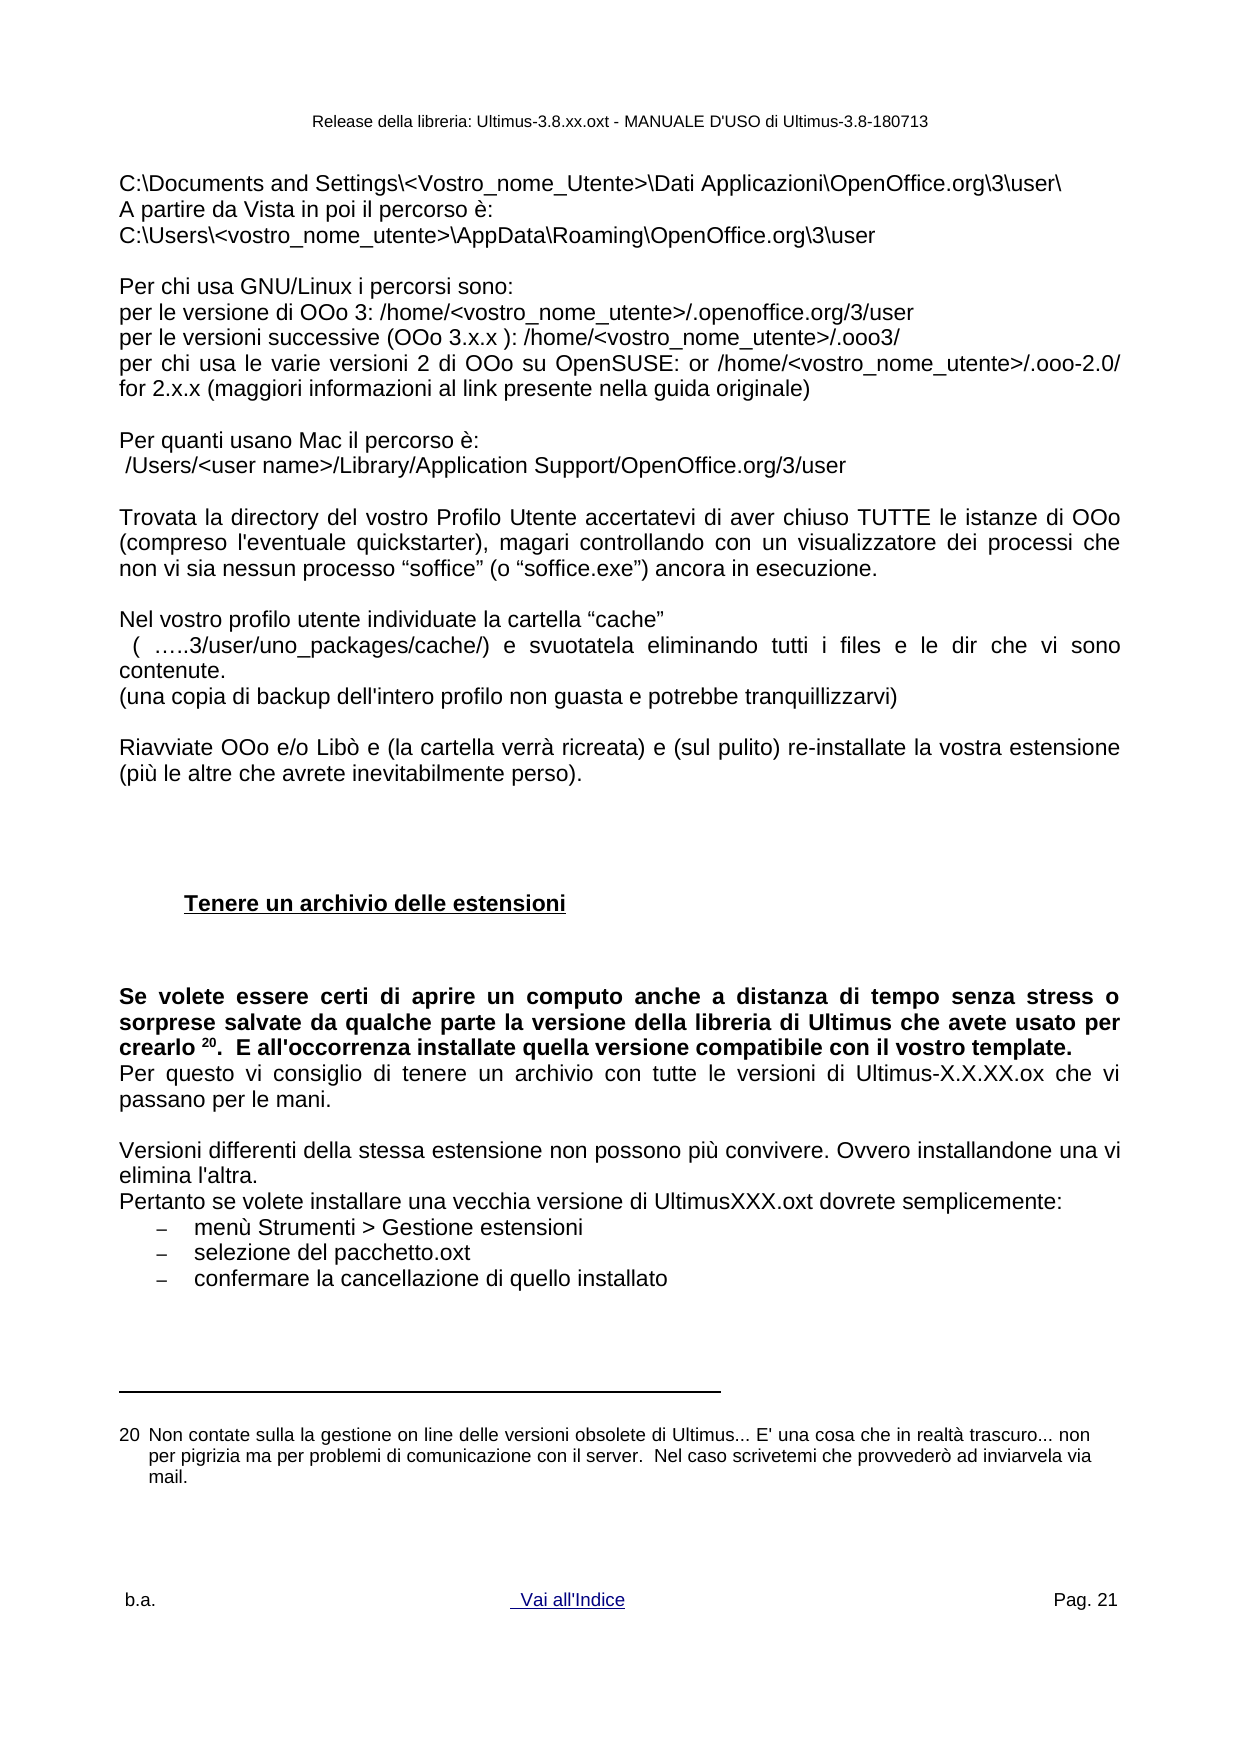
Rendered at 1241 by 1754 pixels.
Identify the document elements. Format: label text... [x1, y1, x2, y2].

text C:\Documents and Settings\<Vostro_nome_Utente>\Dati Applicazioni\OpenOffice.org\3\user\ [119, 171, 1121, 197]
text Versioni differenti della stessa estensione non possono più convivere. Ovvero installandone una vi elimina l'altra. [119, 1137, 1121, 1189]
text Per questo vi consiglio di tenere un archivio con tutte le versioni di Ultimus-X.X.XX.ox che vi passano per le mani. [119, 1061, 1121, 1112]
text ( …..3/user/uno_packages/cache/) e svuotatela eliminando tutti i files e le dir che vi sono contenute. [119, 632, 1121, 684]
text /Users/<user name>/Library/Application Support/OpenOffice.org/3/user [119, 453, 1121, 479]
text Nel vostro profilo utente individuate la cartella “cache” [119, 607, 1121, 632]
list menù Strumenti > Gestione estensioni [156, 1214, 1121, 1240]
text (una copia di backup dell'intero profilo non guasta e potrebbe tranquillizzarvi) [119, 684, 1121, 709]
list selezione del pacchetto.oxt [156, 1240, 1121, 1266]
text Riavviate OOo e/o Libò e (la cartella verrà ricreata) e (sul pulito) re-installate la vostra estensione (più le altre che avrete inevitabilmente perso). [119, 735, 1121, 786]
text per chi usa le varie versioni 2 di OOo su OpenSUSE: or /home/<vostro_nome_utente>/.ooo-2.0/ for 2.x.x (maggiori informazioni al link presente nella guida originale) [119, 351, 1121, 402]
subtitle Tenere un archivio delle estensioni [119, 891, 1121, 916]
text per le versioni successive (OOo 3.x.x ): /home/<vostro_nome_utente>/.ooo3/ [119, 325, 1121, 351]
text A partire da Vista in poi il percorso è: [119, 197, 1121, 222]
text C:\Users\<vostro_nome_utente>\AppData\Roaming\OpenOffice.org\3\user [119, 222, 1121, 248]
text Trovata la directory del vostro Profilo Utente accertatevi di aver chiuso TUTTE le istanze di OOo (compreso l'eventuale quickstarter), magari controllando con un visualizzatore dei processi che non vi sia nessun processo “soffice” (o “soffice.exe”) ancora in esecuzione. [119, 504, 1121, 581]
text Per quanti usano Mac il percorso è: [119, 427, 1121, 453]
list confermare la cancellazione di quello installato [156, 1266, 1121, 1291]
text Non contate sulla la gestione on line delle versioni obsolete di Ultimus... E' una cosa che in realtà trascuro... non per pigrizia ma per problemi di comunicazione con il server. Nel caso scrivetemi che provvederò ad inviarvela via mail. [119, 1424, 1092, 1487]
text Se volete essere certi di aprire un computo anche a distanza di tempo senza stress o sorprese salvate da qualche parte la versione della libreria di Ultimus che avete usato per crearlo . E all'occorrenza installate quella versione compatibile con il vostro template. [119, 984, 1121, 1061]
text Per chi usa GNU/Linux i percorsi sono: [119, 274, 1121, 299]
text Pertanto se volete installare una vecchia versione di UltimusXXX.oxt dovrete semplicemente: [119, 1189, 1121, 1214]
text per le versione di OOo 3: /home/<vostro_nome_utente>/.openoffice.org/3/user [119, 299, 1121, 325]
